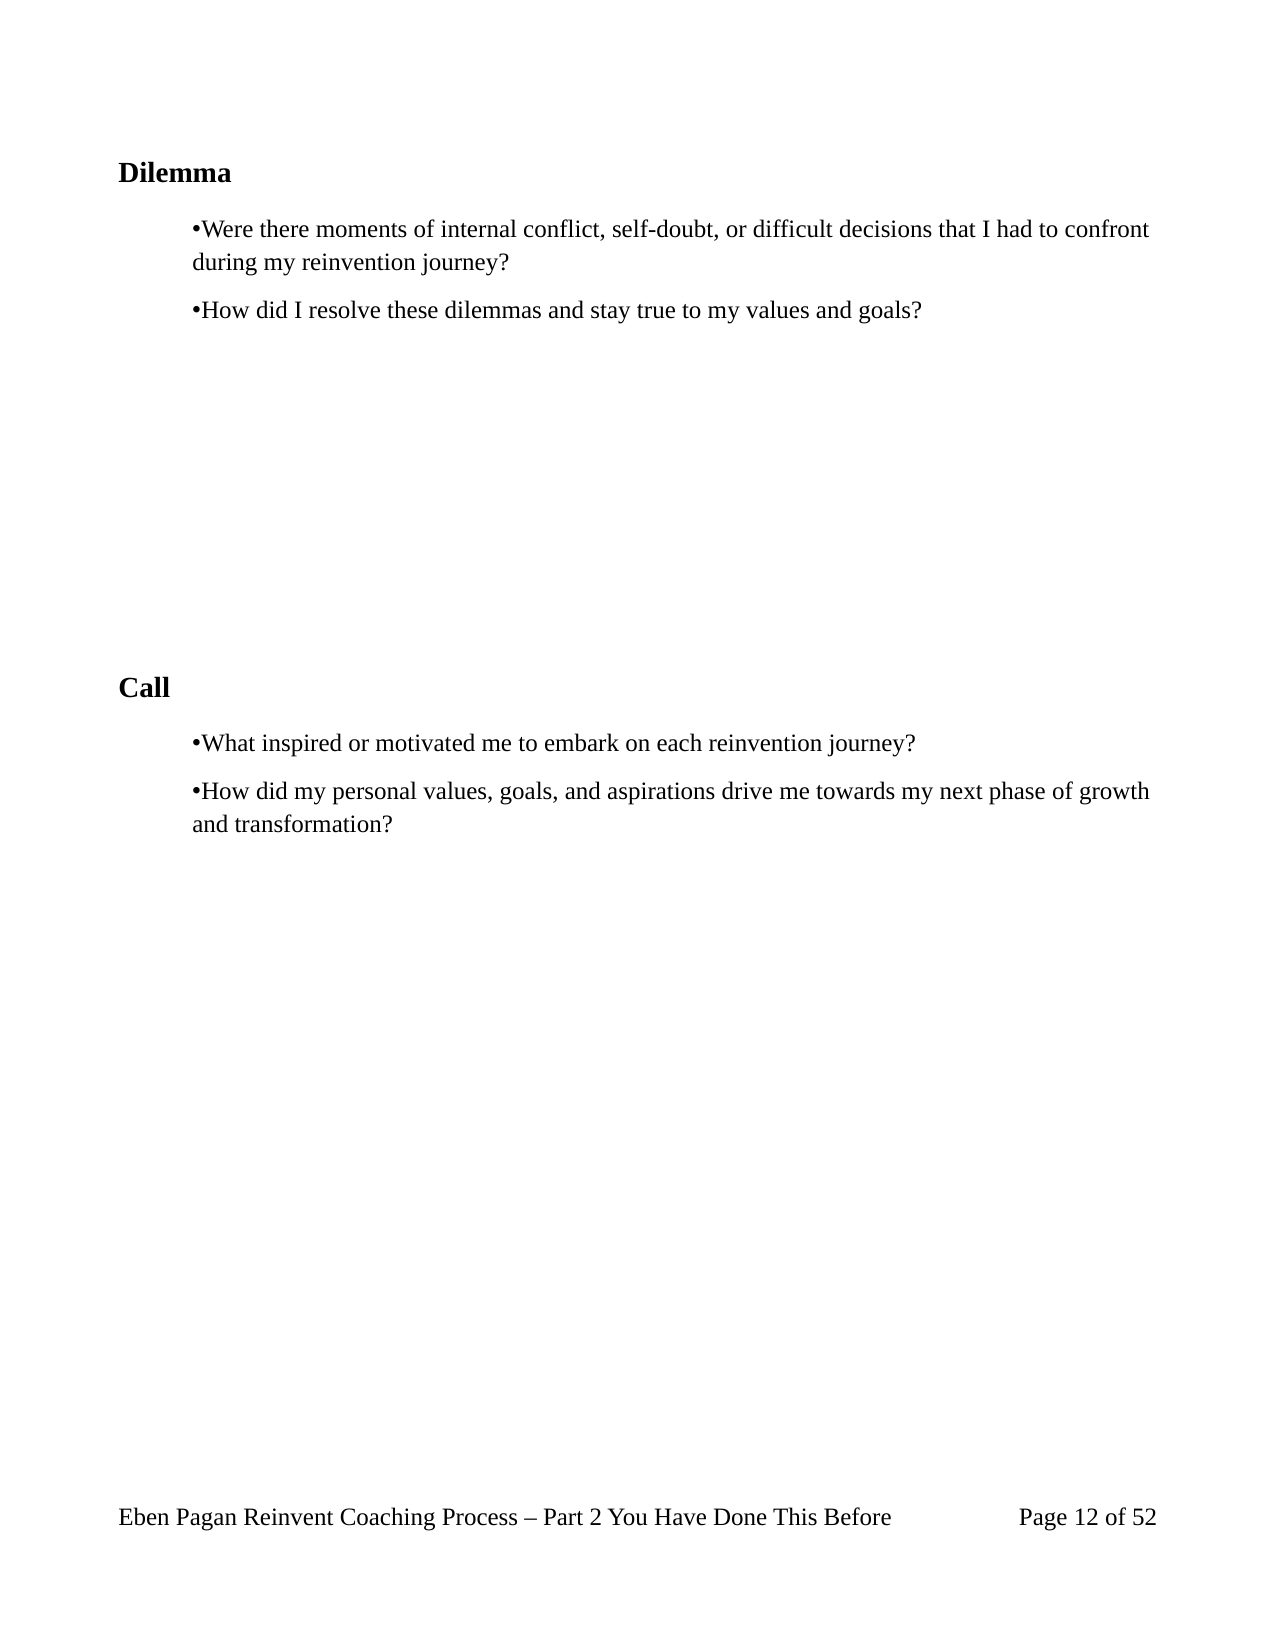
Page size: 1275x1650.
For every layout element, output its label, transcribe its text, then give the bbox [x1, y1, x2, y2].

subtitle Call [118, 670, 1157, 703]
list How did I resolve these dilemmas and stay true to my values and goals? [118, 295, 1157, 323]
list How did my personal values, goals, and aspirations drive me towards my next phase of growth and transformation? [118, 776, 1157, 838]
list Were there moments of internal conflict, self-doubt, or difficult decisions that I had to confront during my reinvention journey? [118, 214, 1157, 276]
list What inspired or motivated me to embark on each reinvention journey? [118, 728, 1157, 757]
subtitle Dilemma [118, 156, 1157, 189]
